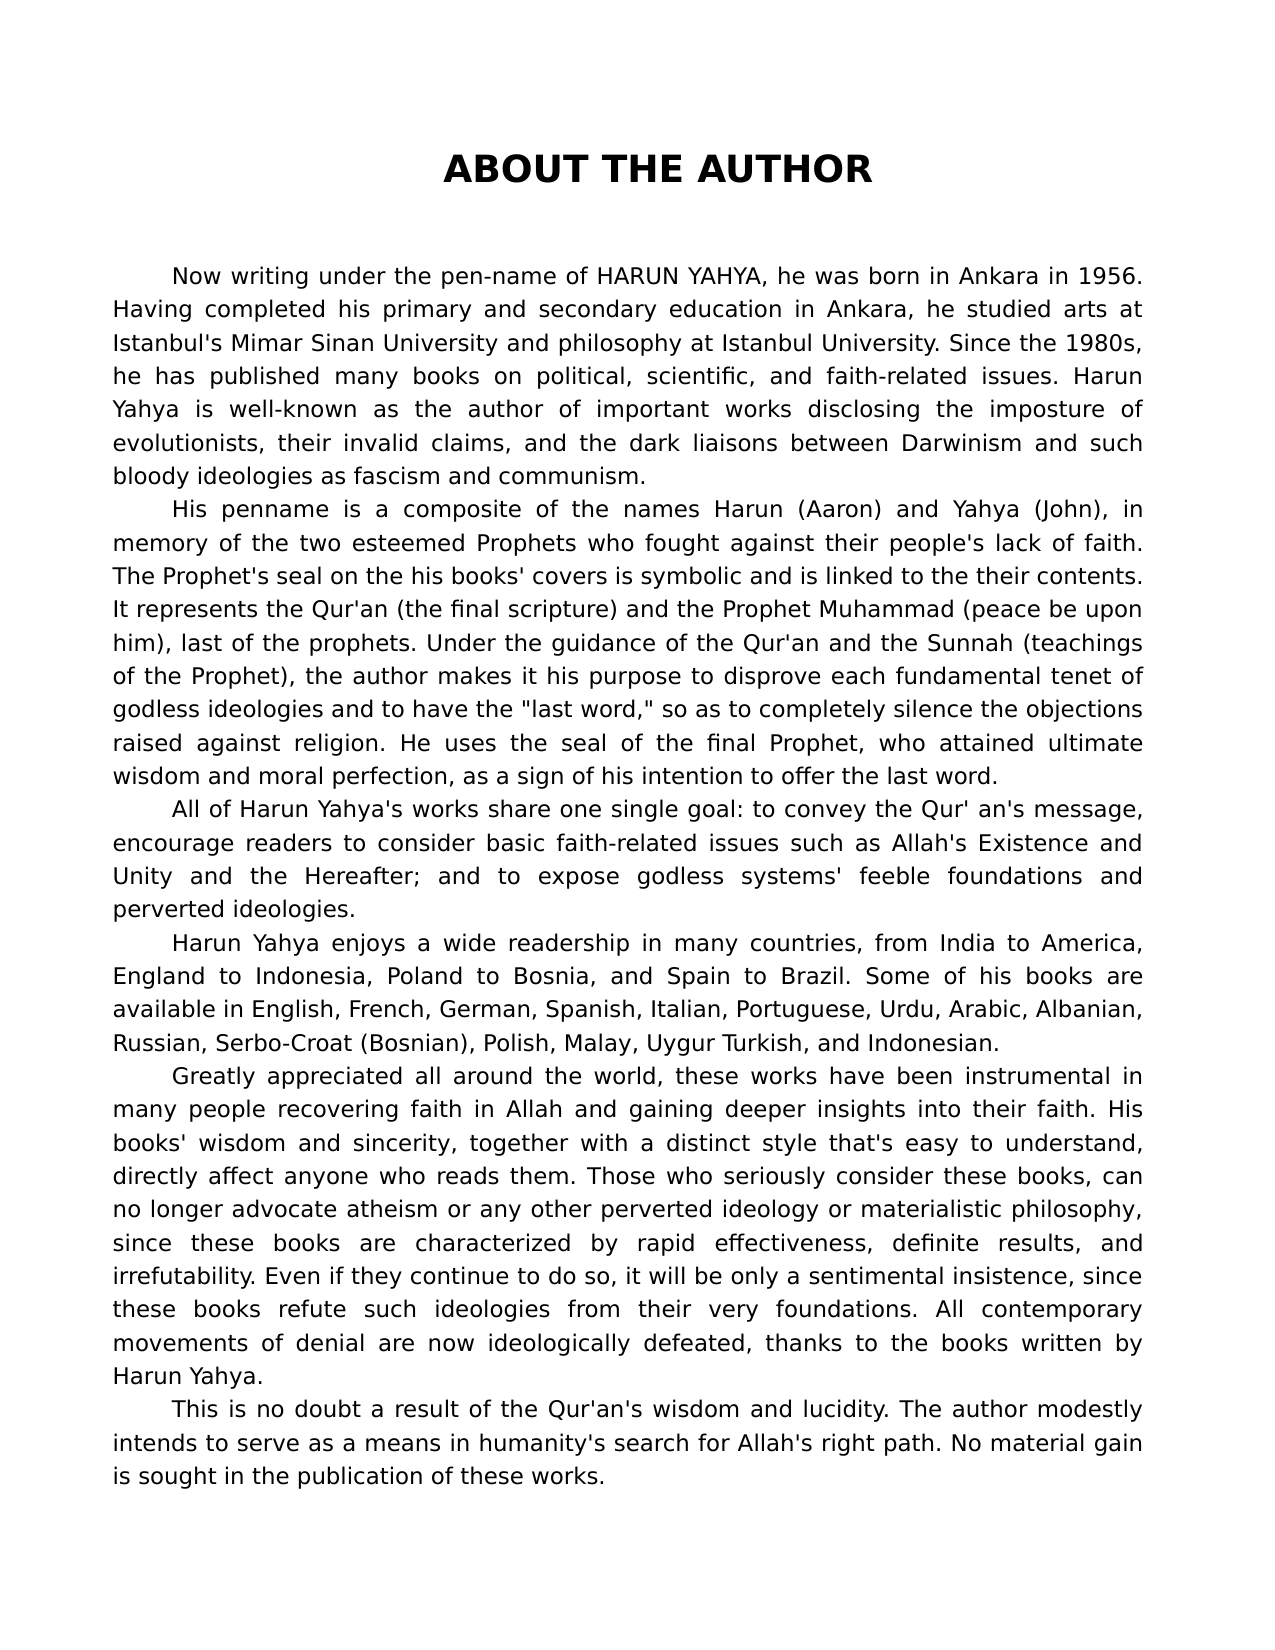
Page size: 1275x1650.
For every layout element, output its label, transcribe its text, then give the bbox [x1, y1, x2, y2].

text This is no doubt a result of the Qur'an's wisdom and lucidity. The author modestly intends to serve as a means in humanity's search for Allah's right path. No material gain is sought in the publication of these works. [112, 1391, 1145, 1491]
text All of Harun Yahya's works share one single goal: to convey the Qur' an's message, encourage readers to consider basic faith-related issues such as Allah's Existence and Unity and the Hereafter; and to expose godless systems' feeble foundations and perverted ideologies. [112, 791, 1145, 924]
text Harun Yahya enjoys a wide readership in many countries, from India to America, England to Indonesia, Poland to Bosnia, and Spain to Brazil. Some of his books are available in English, French, German, Spanish, Italian, Portuguese, Urdu, Arabic, Albanian, Russian, Serbo-Croat (Bosnian), Polish, Malay, Uygur Turkish, and Indonesian. [112, 924, 1145, 1058]
text ABOUT THE AUTHOR [112, 148, 1145, 191]
text Greatly appreciated all around the world, these works have been instrumental in many people recovering faith in Allah and gaining deeper insights into their faith. His books' wisdom and sincerity, together with a distinct style that's easy to understand, directly affect anyone who reads them. Those who seriously consider these books, can no longer advocate atheism or any other perverted ideology or materialistic philosophy, since these books are characterized by rapid effectiveness, definite results, and irrefutability. Even if they continue to do so, it will be only a sentimental insistence, since these books refute such ideologies from their very foundations. All contemporary movements of denial are now ideologically defeated, thanks to the books written by Harun Yahya. [112, 1058, 1145, 1391]
text His penname is a composite of the names Harun (Aaron) and Yahya (John), in memory of the two esteemed Prophets who fought against their people's lack of faith. The Prophet's seal on the his books' covers is symbolic and is linked to the their contents. It represents the Qur'an (the final scripture) and the Prophet Muhammad (peace be upon him), last of the prophets. Under the guidance of the Qur'an and the Sunnah (teachings of the Prophet), the author makes it his purpose to disprove each fundamental tenet of godless ideologies and to have the "last word," so as to completely silence the objections raised against religion. He uses the seal of the final Prophet, who attained ultimate wisdom and moral perfection, as a sign of his intention to offer the last word. [112, 491, 1145, 791]
text Now writing under the pen-name of HARUN YAHYA, he was born in Ankara in 1956. Having completed his primary and secondary education in Ankara, he studied arts at Istanbul's Mimar Sinan University and philosophy at Istanbul University. Since the 1980s, he has published many books on political, scientific, and faith-related issues. Harun Yahya is well-known as the author of important works disclosing the imposture of evolutionists, their invalid claims, and the dark liaisons between Darwinism and such bloody ideologies as fascism and communism. [112, 258, 1145, 491]
